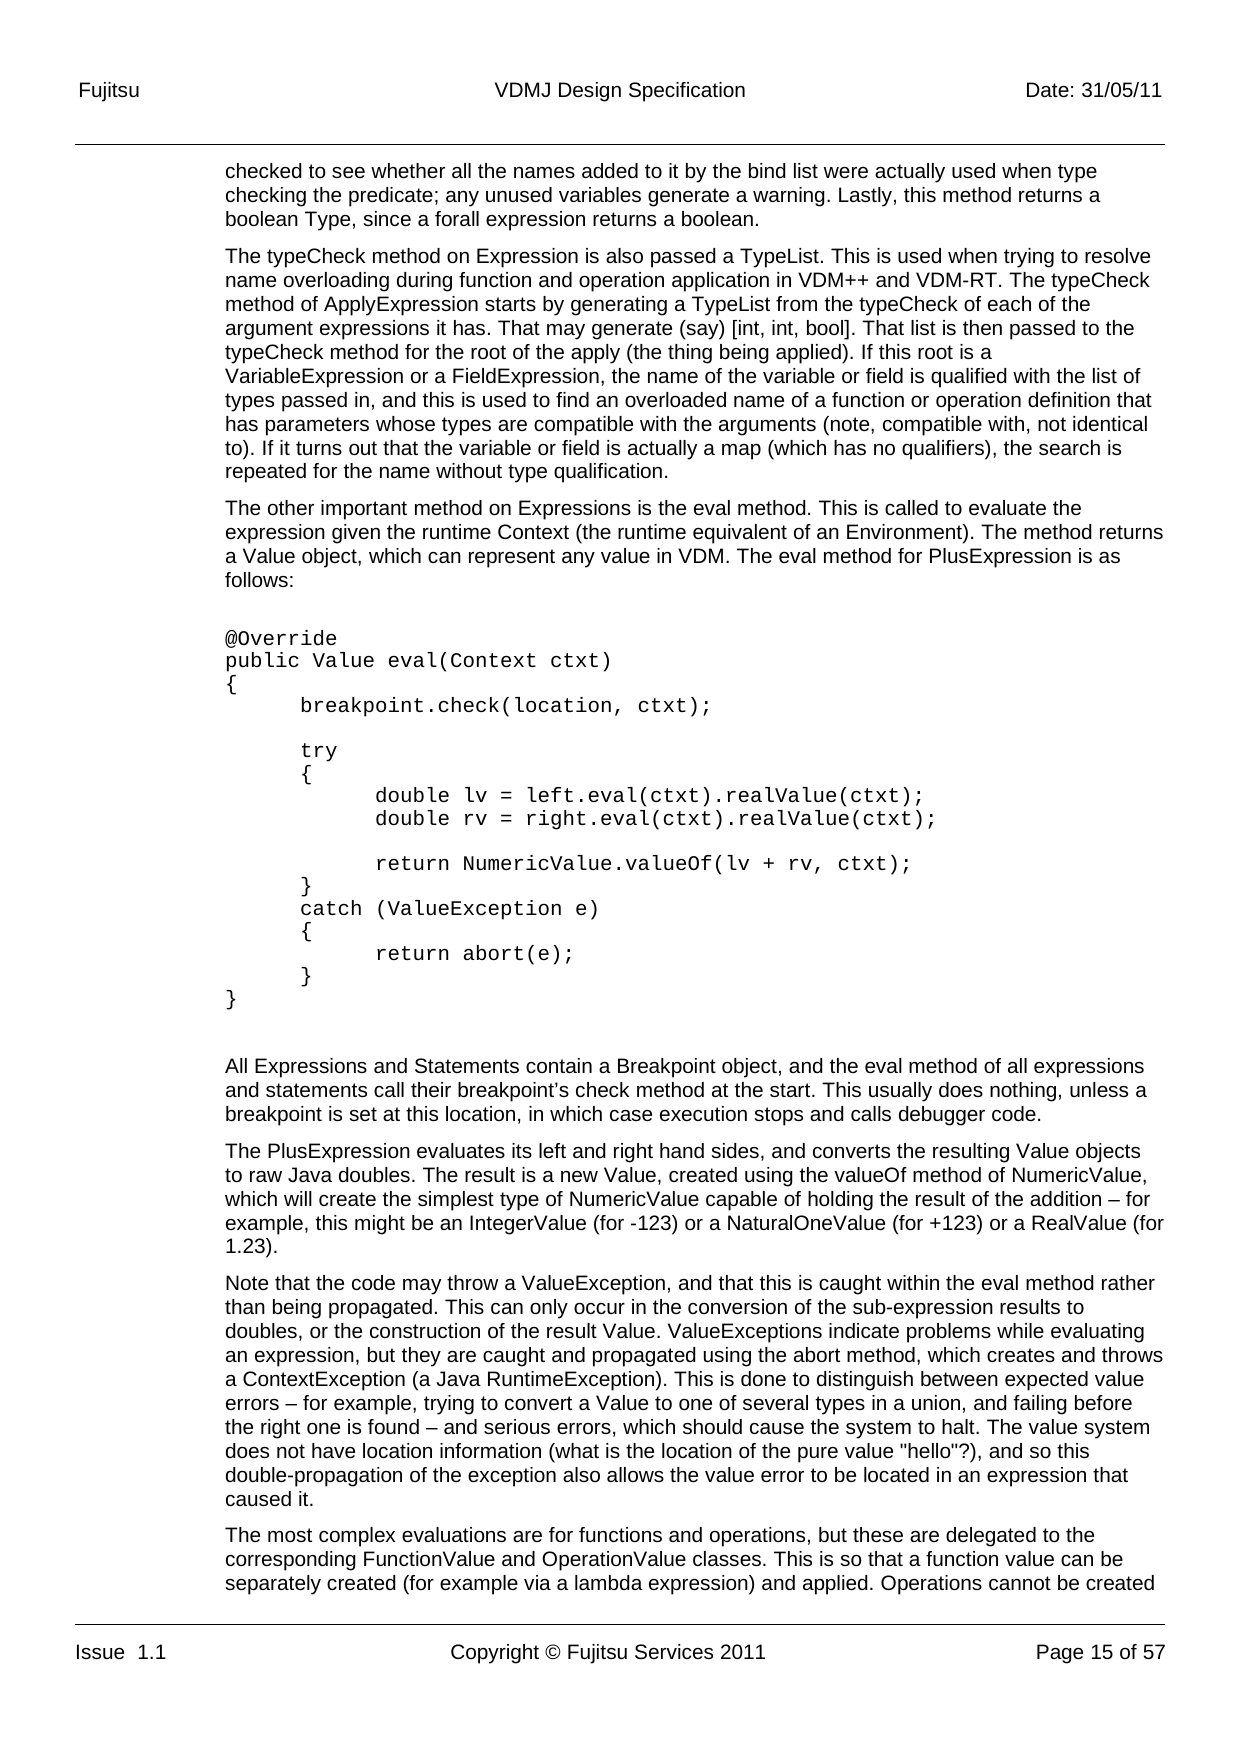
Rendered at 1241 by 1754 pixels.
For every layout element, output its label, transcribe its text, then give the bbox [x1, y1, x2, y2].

text try [225, 739, 1165, 762]
text @Override [225, 627, 1165, 649]
text return NumericValue.valueOf(lv + rv, ctxt); [225, 852, 1165, 874]
text The most complex evaluations are for functions and operations, but these are delegated to the corresponding FunctionValue and OperationValue classes. This is so that a function value can be separately created (for example via a lambda expression) and applied. Operations cannot be created [225, 1523, 1165, 1595]
text breakpoint.check(location, ctxt); [225, 694, 1165, 717]
text The other important method on Expressions is the eval method. This is called to evaluate the expression given the runtime Context (the runtime equivalent of an Environment). The method returns a Value object, which can represent any value in VDM. The eval method for PlusExpression is as follows: [225, 496, 1165, 592]
text public Value eval(Context ctxt) [225, 649, 1165, 672]
text The typeCheck method on Expression is also passed a TypeList. This is used when trying to resolve name overloading during function and operation application in VDM++ and VDM-RT. The typeCheck method of ApplyExpression starts by generating a TypeList from the typeCheck of each of the argument expressions it has. That may generate (say) [int, int, bool]. That list is then passed to the typeCheck method for the root of the apply (the thing being applied). If this root is a VariableExpression or a FieldExpression, the name of the variable or field is qualified with the list of types passed in, and this is used to find an overloaded name of a function or operation definition that has parameters whose types are compatible with the arguments (note, compatible with, not identical to). If it turns out that the variable or field is actually a map (which has no qualifiers), the search is repeated for the name without type qualification. [225, 244, 1165, 484]
text } [225, 987, 1165, 1009]
text catch (ValueException e) [225, 897, 1165, 919]
text Note that the code may throw a ValueException, and that this is caught within the eval method rather than being propagated. This can only occur in the conversion of the sub-expression results to doubles, or the construction of the result Value. ValueExceptions indicate problems while evaluating an expression, but they are caught and propagated using the abort method, which creates and throws a ContextException (a Java RuntimeException). This is done to distinguish between expected value errors – for example, trying to convert a Value to one of several types in a union, and failing before the right one is found – and serious errors, which should cause the system to halt. The value system does not have location information (what is the location of the pure value "hello"?), and so this double-propagation of the exception also allows the value error to be located in an expression that caused it. [225, 1271, 1165, 1511]
text checked to see whether all the names added to it by the bind list were actually used when type checking the predicate; any unused variables generate a warning. Lastly, this method returns a boolean Type, since a forall expression returns a boolean. [225, 160, 1165, 232]
text } [225, 874, 1165, 897]
text } [225, 964, 1165, 987]
text The PlusExpression evaluates its left and right hand sides, and converts the resulting Value objects to raw Java doubles. The result is a new Value, created using the valueOf method of NumericValue, which will create the simplest type of NumericValue capable of holding the result of the addition – for example, this might be an IntegerValue (for -123) or a NaturalOneValue (for +123) or a RealValue (for 1.23). [225, 1139, 1165, 1259]
text All Expressions and Statements contain a Breakpoint object, and the eval method of all expressions and statements call their breakpoint’s check method at the start. This usually does nothing, unless a breakpoint is set at this location, in which case execution stops and calls debugger code. [225, 1054, 1165, 1126]
text double rv = right.eval(ctxt).realValue(ctxt); [225, 807, 1165, 829]
text { [225, 919, 1165, 942]
text { [225, 762, 1165, 784]
text double lv = left.eval(ctxt).realValue(ctxt); [225, 784, 1165, 807]
text { [225, 672, 1165, 694]
text return abort(e); [225, 942, 1165, 964]
